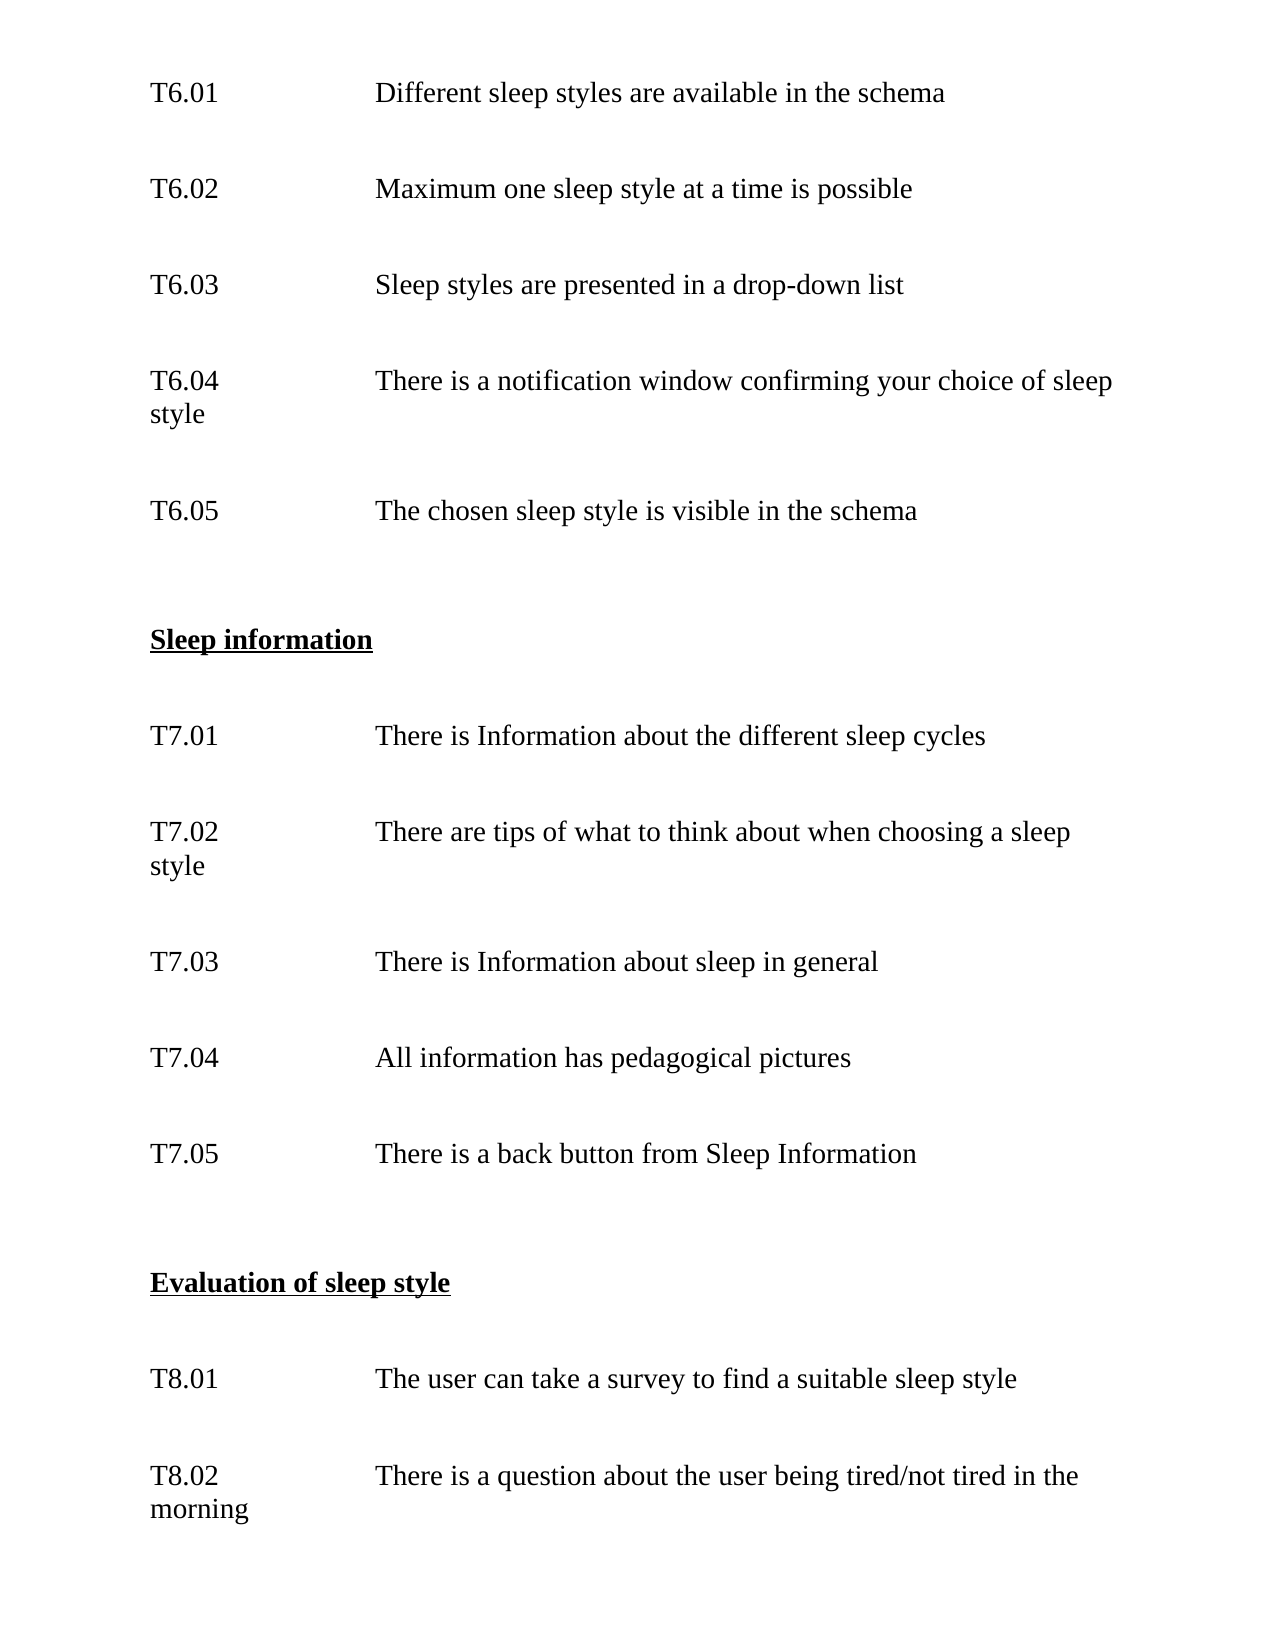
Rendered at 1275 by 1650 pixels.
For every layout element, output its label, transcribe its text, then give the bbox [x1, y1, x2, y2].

text T7.05 There is a back button from Sleep Information [150, 1136, 1125, 1169]
text Sleep information [150, 622, 1125, 656]
text Evaluation of sleep style [150, 1266, 1125, 1299]
text T7.01 There is Information about the different sleep cycles [150, 718, 1125, 752]
text T6.05 The chosen sleep style is visible in the schema [150, 493, 1125, 526]
text T6.04 There is a notification window confirming your choice of sleep style [150, 363, 1125, 430]
text T8.01 The user can take a survey to find a suitable sleep style [150, 1362, 1125, 1395]
text T7.03 There is Information about sleep in general [150, 944, 1125, 977]
text T6.01 Different sleep styles are available in the schema [150, 75, 1125, 108]
text T6.03 Sleep styles are presented in a drop-down list [150, 267, 1125, 301]
text T8.02 There is a question about the user being tired/not tired in the morning [150, 1458, 1125, 1525]
text T7.04 All information has pedagogical pictures [150, 1040, 1125, 1073]
text T7.02 There are tips of what to think about when choosing a sleep style [150, 814, 1125, 881]
text T6.02 Maximum one sleep style at a time is possible [150, 171, 1125, 204]
